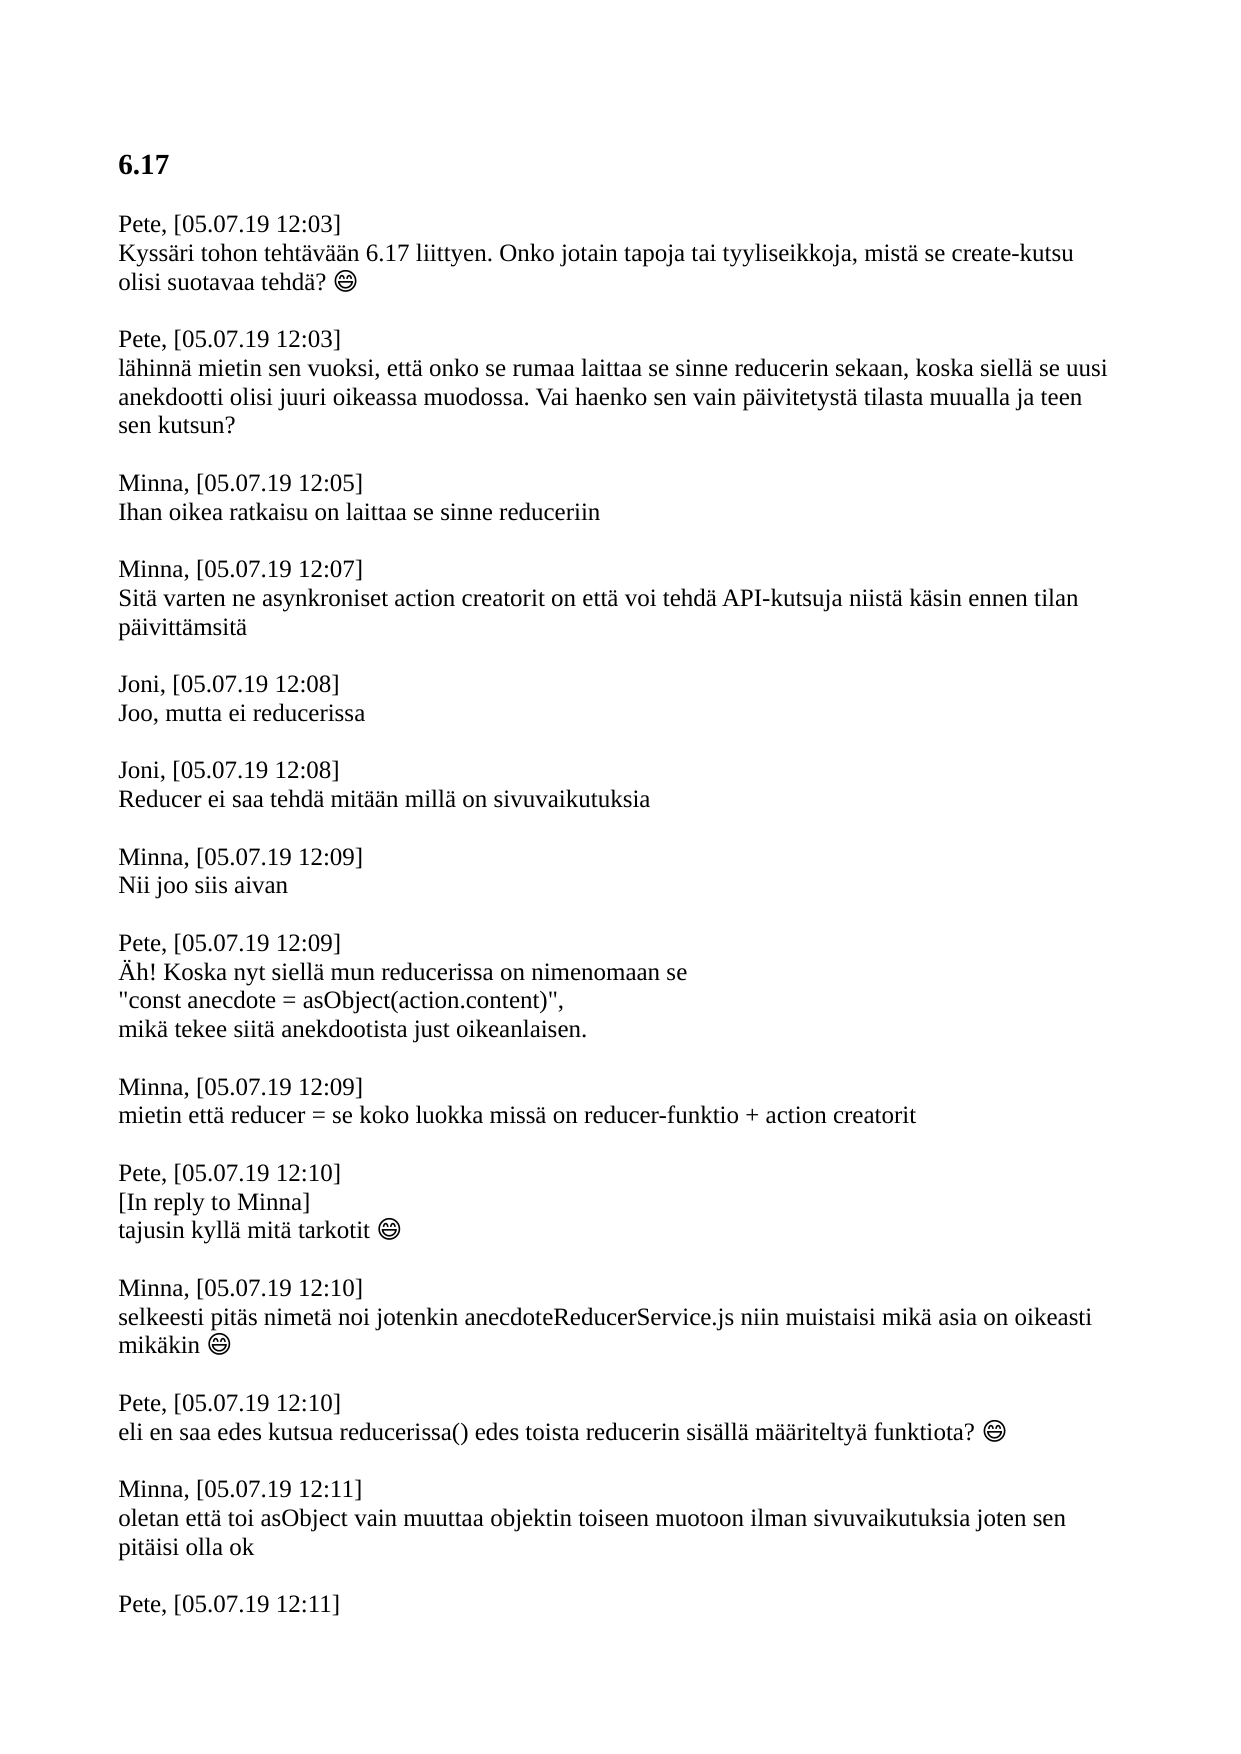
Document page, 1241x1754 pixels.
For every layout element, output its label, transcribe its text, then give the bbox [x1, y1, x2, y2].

text tajusin kyllä mitä tarkotit 😄 [118, 1215, 1122, 1244]
text Minna, [05.07.19 12:09] [118, 842, 1122, 870]
text Äh! Koska nyt siellä mun reducerissa on nimenomaan se [118, 957, 1122, 985]
text Minna, [05.07.19 12:10] [118, 1273, 1122, 1302]
text Minna, [05.07.19 12:07] [118, 554, 1122, 583]
text Reducer ei saa tehdä mitään millä on sivuvaikutuksia [118, 784, 1122, 813]
text Pete, [05.07.19 12:03] [118, 324, 1122, 353]
text 6.17 [118, 147, 1122, 180]
text Ihan oikea ratkaisu on laittaa se sinne reduceriin [118, 497, 1122, 525]
text "const anecdote = asObject(action.content)", [118, 985, 1122, 1014]
text Nii joo siis aivan [118, 870, 1122, 899]
text Minna, [05.07.19 12:11] [118, 1474, 1122, 1503]
text mietin että reducer = se koko luokka missä on reducer-funktio + action creatorit [118, 1100, 1122, 1129]
text Pete, [05.07.19 12:10] [118, 1158, 1122, 1187]
text Pete, [05.07.19 12:03] [118, 209, 1122, 238]
text eli en saa edes kutsua reducerissa() edes toista reducerin sisällä määriteltyä funktiota? 😄 [118, 1417, 1122, 1445]
text Joni, [05.07.19 12:08] [118, 669, 1122, 698]
text Joni, [05.07.19 12:08] [118, 755, 1122, 784]
text Pete, [05.07.19 12:09] [118, 928, 1122, 957]
text Minna, [05.07.19 12:09] [118, 1072, 1122, 1100]
text [In reply to Minna] [118, 1187, 1122, 1215]
text Minna, [05.07.19 12:05] [118, 468, 1122, 497]
text Pete, [05.07.19 12:10] [118, 1388, 1122, 1417]
text oletan että toi asObject vain muuttaa objektin toiseen muotoon ilman sivuvaikutuksia joten sen pitäisi olla ok [118, 1503, 1122, 1560]
text Pete, [05.07.19 12:11] [118, 1589, 1122, 1618]
text lähinnä mietin sen vuoksi, että onko se rumaa laittaa se sinne reducerin sekaan, koska siellä se uusi anekdootti olisi juuri oikeassa muodossa. Vai haenko sen vain päivitetystä tilasta muualla ja teen sen kutsun? [118, 353, 1122, 439]
text Kyssäri tohon tehtävään 6.17 liittyen. Onko jotain tapoja tai tyyliseikkoja, mistä se create-kutsu olisi suotavaa tehdä? 😄 [118, 238, 1122, 295]
text Sitä varten ne asynkroniset action creatorit on että voi tehdä API-kutsuja niistä käsin ennen tilan päivittämsitä [118, 583, 1122, 640]
text mikä tekee siitä anekdootista just oikeanlaisen. [118, 1014, 1122, 1043]
text Joo, mutta ei reducerissa [118, 698, 1122, 727]
text selkeesti pitäs nimetä noi jotenkin anecdoteReducerService.js niin muistaisi mikä asia on oikeasti mikäkin 😄 [118, 1302, 1122, 1359]
